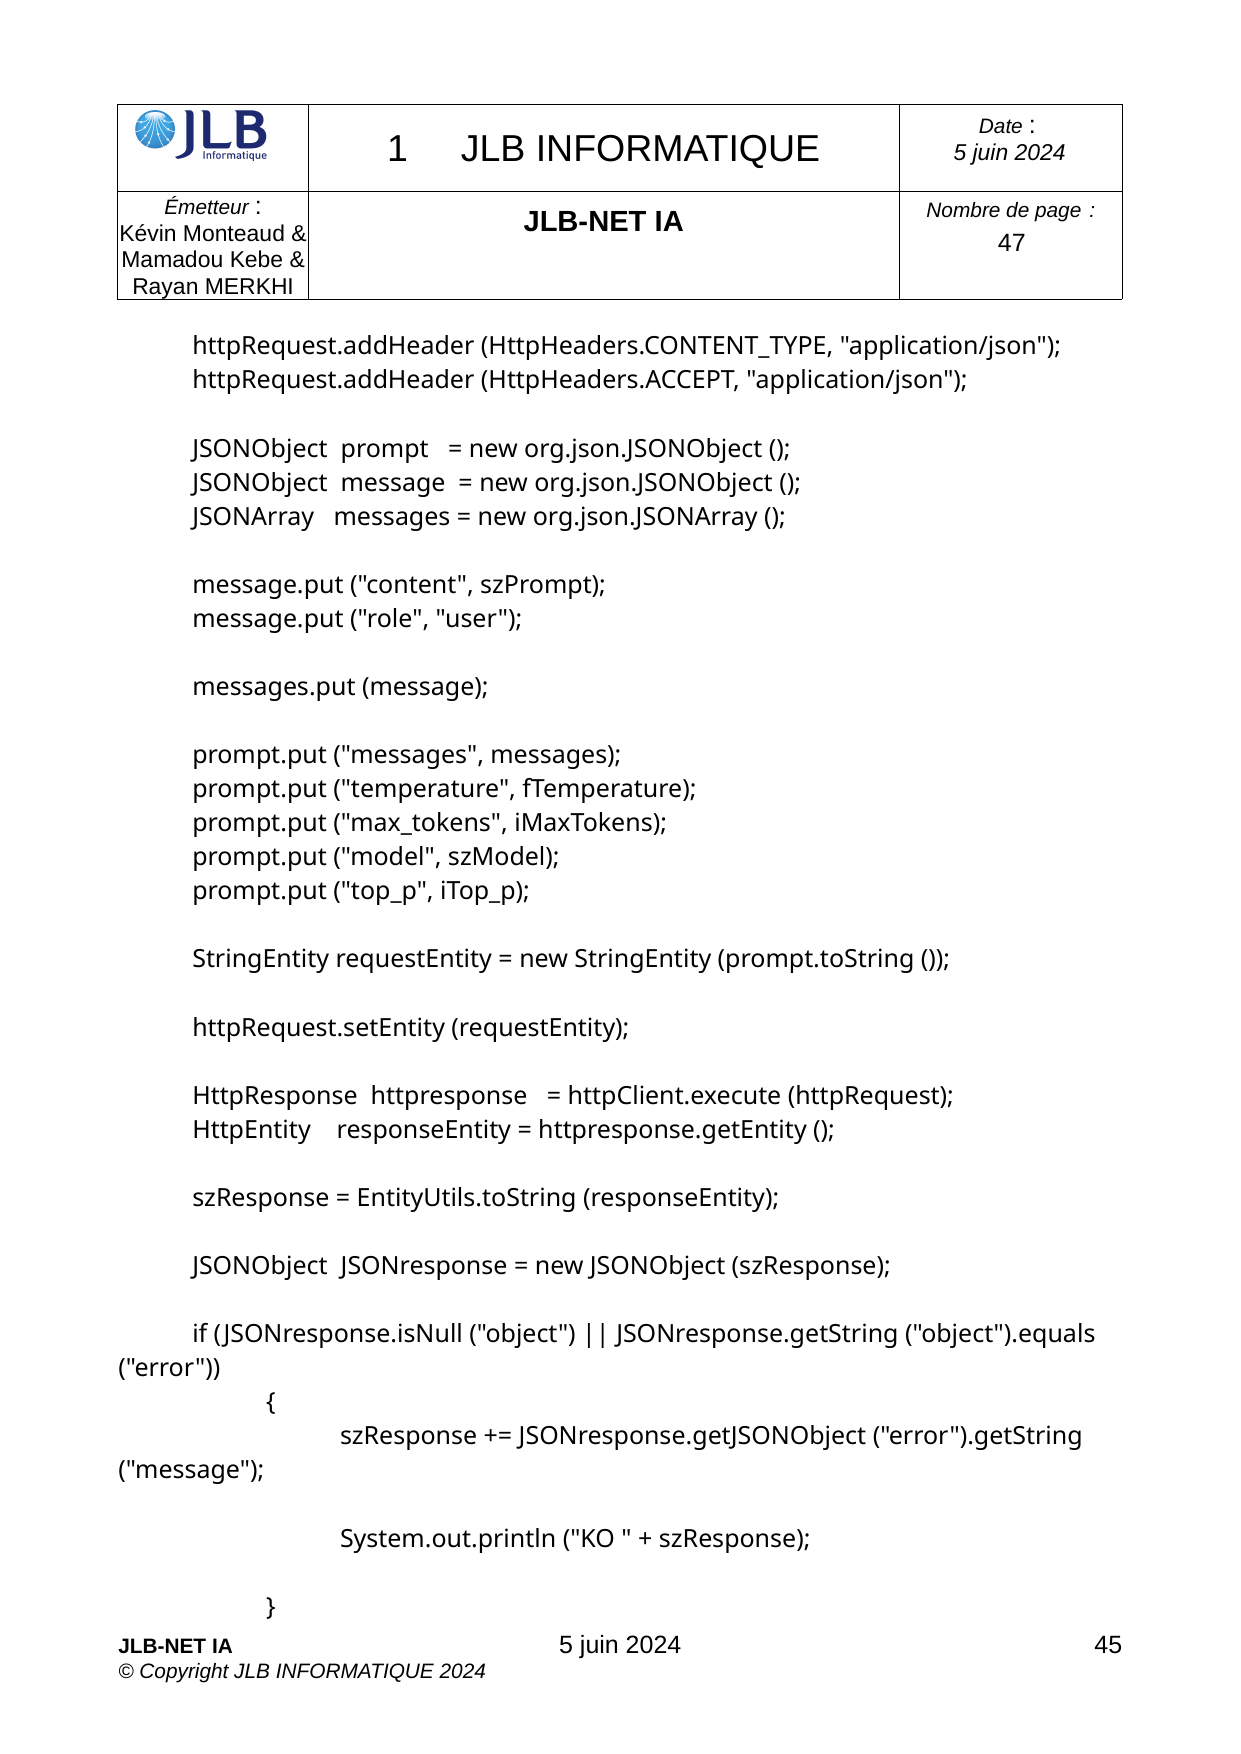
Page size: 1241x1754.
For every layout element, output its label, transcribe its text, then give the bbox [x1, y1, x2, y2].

text JSONArray messages = new org.json.JSONArray (); [118, 498, 1122, 532]
text prompt.put ("model", szModel); [118, 839, 1122, 873]
text httpRequest.addHeader (HttpHeaders.CONTENT_TYPE, "application/json"); [118, 328, 1122, 362]
text szResponse += JSONresponse.getJSONObject ("error").getString ("message"); [118, 1418, 1122, 1486]
text prompt.put ("max_tokens", iMaxTokens); [118, 805, 1122, 839]
text prompt.put ("temperature", fTemperature); [118, 771, 1122, 805]
text JSONObject JSONresponse = new JSONObject (szResponse); [118, 1248, 1122, 1282]
text JSONObject message = new org.json.JSONObject (); [118, 464, 1122, 498]
text message.put ("role", "user"); [118, 601, 1122, 634]
text httpRequest.setEntity (requestEntity); [118, 1009, 1122, 1043]
text HttpResponse httpresponse = httpClient.execute (httpRequest); [118, 1077, 1122, 1111]
text System.out.println ("KO " + szResponse); [118, 1520, 1122, 1554]
text JSONObject prompt = new org.json.JSONObject (); [118, 430, 1122, 464]
text if (JSONresponse.isNull ("object") || JSONresponse.getString ("object").equals ("error")) [118, 1316, 1122, 1384]
text StringEntity requestEntity = new StringEntity (prompt.toString ()); [118, 941, 1122, 975]
text prompt.put ("messages", messages); [118, 737, 1122, 771]
picture [133, 106, 269, 163]
text message.put ("content", szPrompt); [118, 566, 1122, 601]
text messages.put (message); [118, 669, 1122, 703]
text { [118, 1384, 1122, 1418]
text prompt.put ("top_p", iTop_p); [118, 873, 1122, 907]
text HttpEntity responseEntity = httpresponse.getEntity (); [118, 1111, 1122, 1146]
text szResponse = EntityUtils.toString (responseEntity); [118, 1179, 1122, 1214]
text } [118, 1588, 1122, 1622]
text httpRequest.addHeader (HttpHeaders.ACCEPT, "application/json"); [118, 362, 1122, 396]
